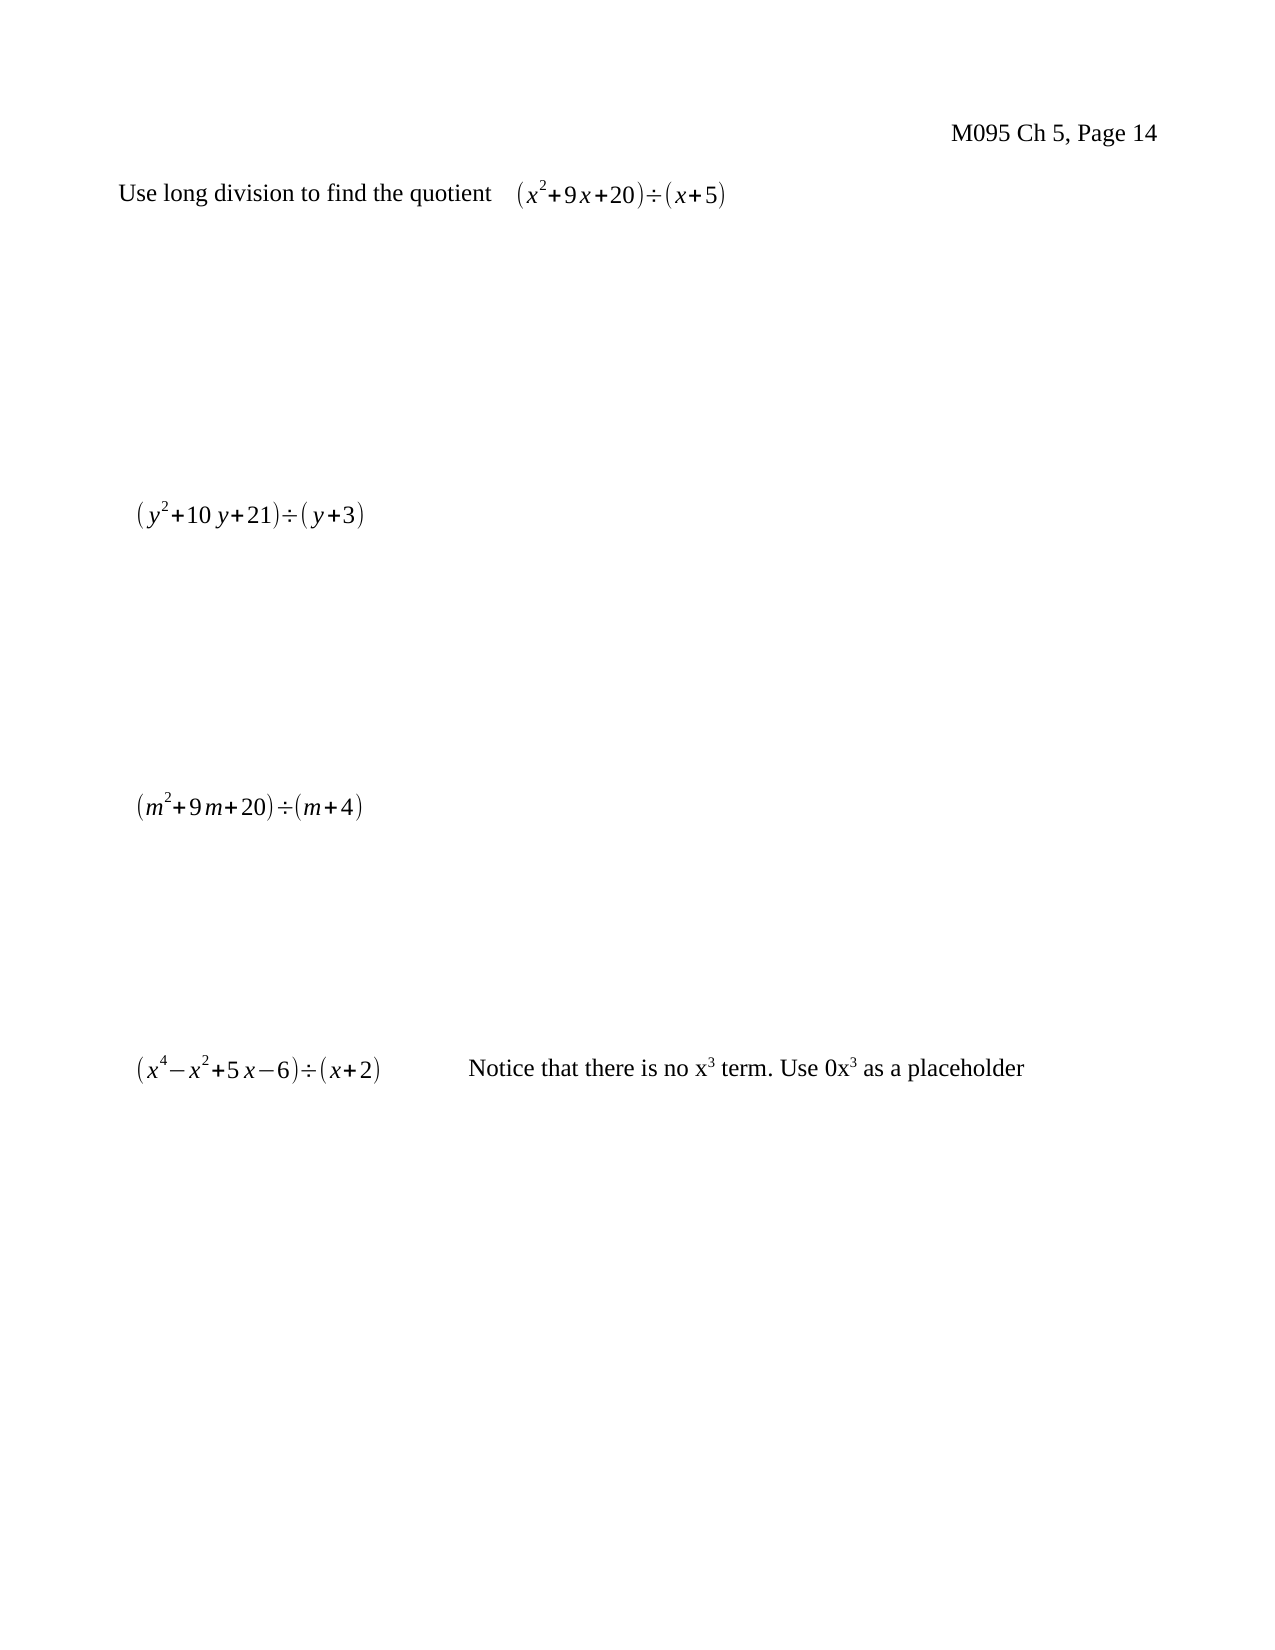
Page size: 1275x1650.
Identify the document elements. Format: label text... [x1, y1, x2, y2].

text Notice that there is no x3 term. Use 0x3 as a placeholder [118, 1051, 1157, 1084]
text Use long division to find the quotient [118, 176, 1157, 209]
